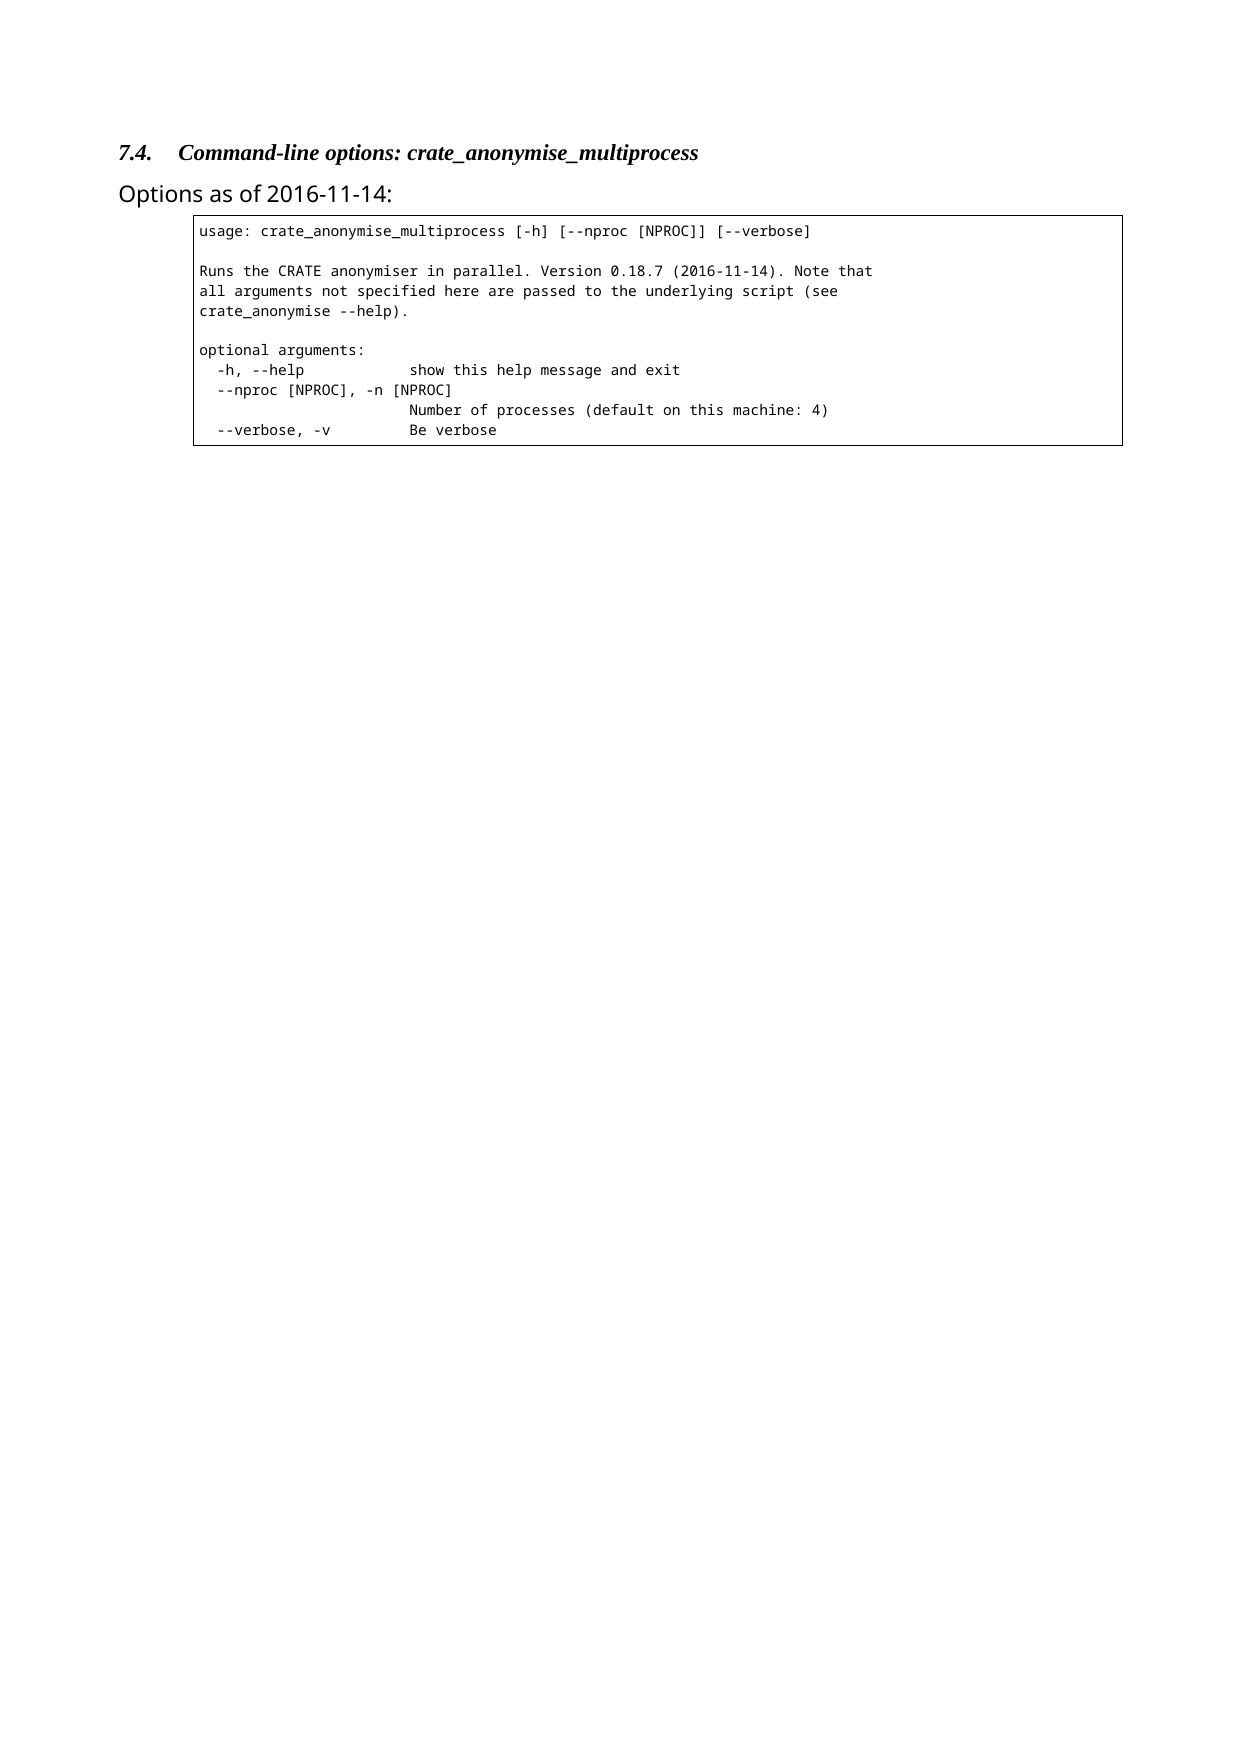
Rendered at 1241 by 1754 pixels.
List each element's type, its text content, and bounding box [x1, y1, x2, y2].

text Options as of 2016-11-14: [118, 178, 1122, 209]
subtitle Command-line options: crate_anonymise_multiprocess [118, 139, 1122, 165]
table_header usage: crate_anonymise_multiprocess [-h] [--nproc [NPROC]] [--verbose] Runs the CRATE anonymiser in parallel. Version 0.18.7 (2016-11-14). Note that all arguments not specified here are passed to the underlying script (see crate_anonymise --help). optional arguments: -h, --help show this help message and exit --nproc [NPROC], -n [NPROC] Number of processes (default on this machine: 4) --verbose, -v Be verbose [194, 216, 1122, 445]
